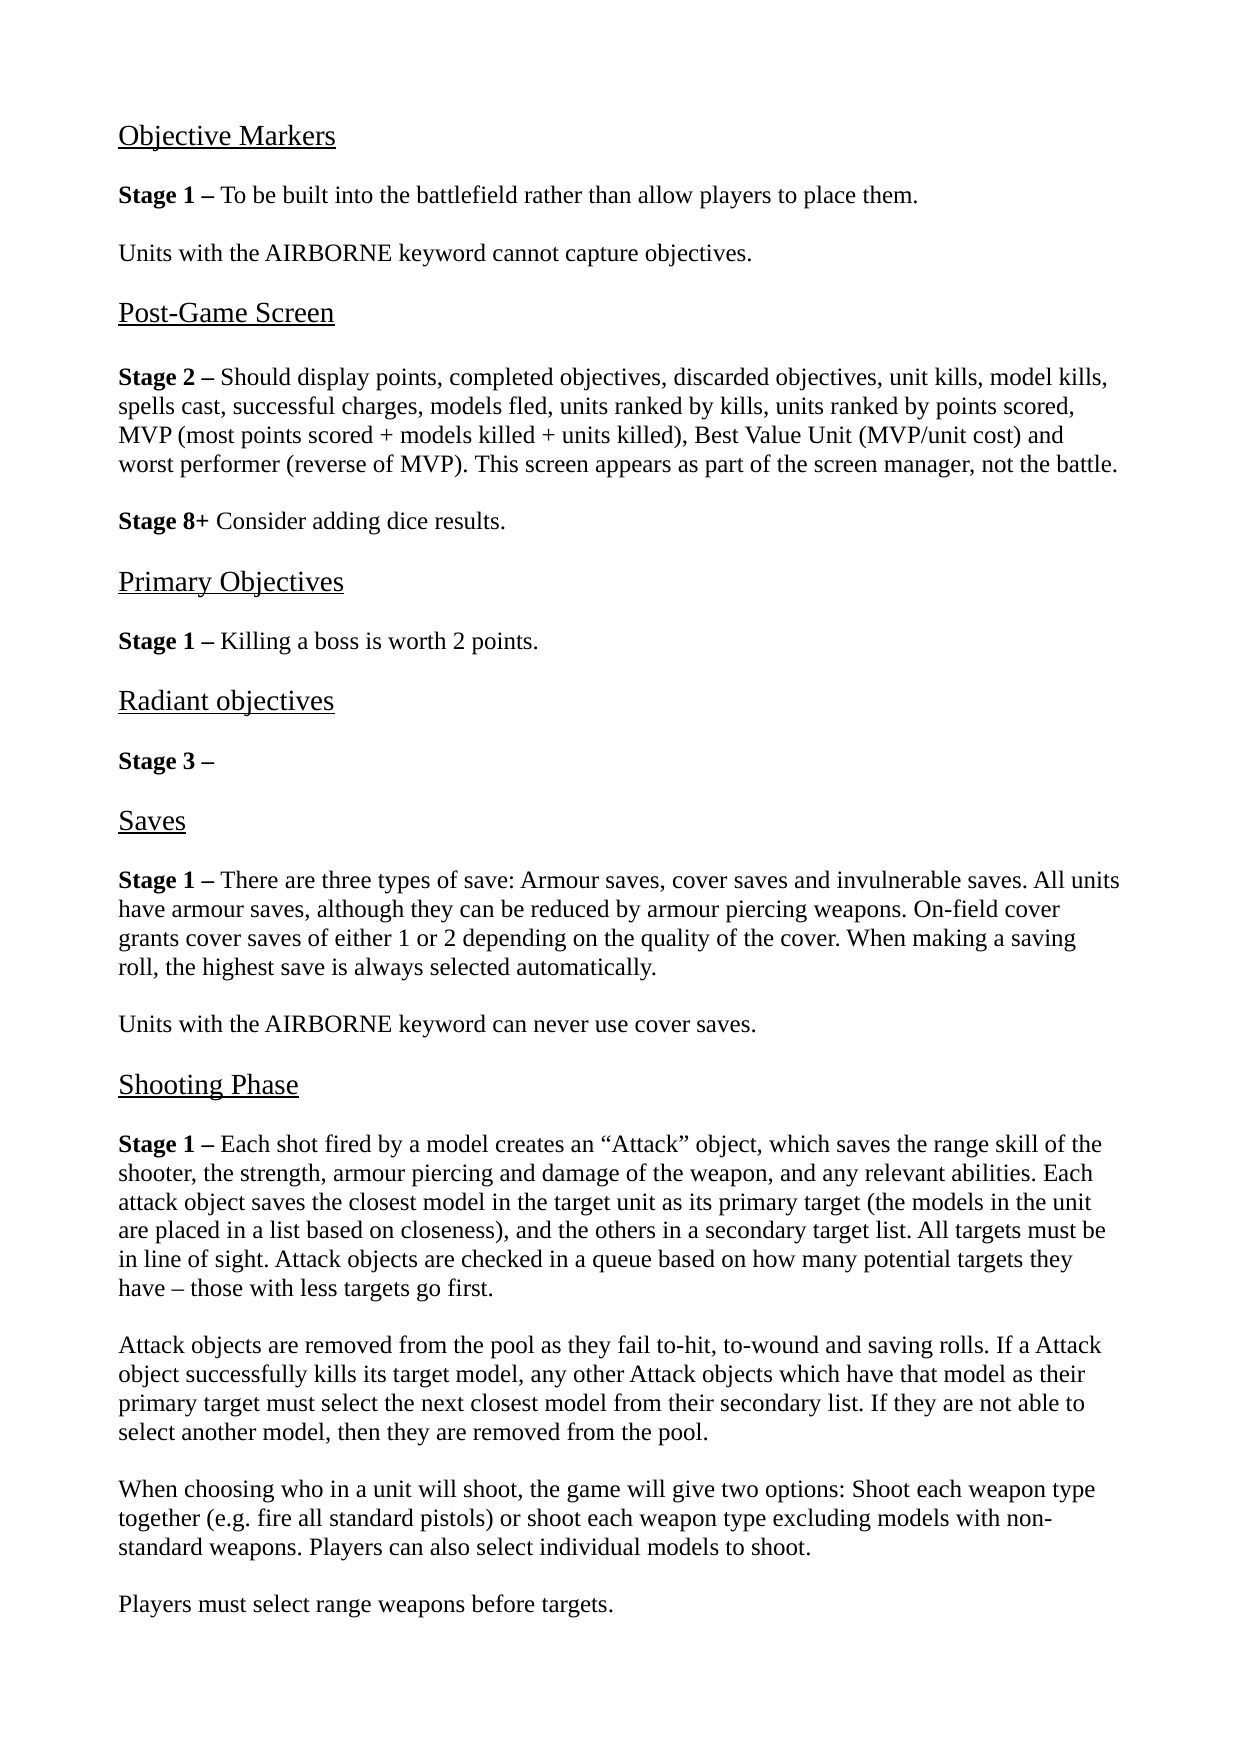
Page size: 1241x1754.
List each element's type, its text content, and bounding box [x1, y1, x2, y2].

text Attack objects are removed from the pool as they fail to-hit, to-wound and saving rolls. If a Attack object successfully kills its target model, any other Attack objects which have that model as their primary target must select the next closest model from their secondary list. If they are not able to select another model, then they are removed from the pool. [118, 1330, 1122, 1445]
text Stage 1 – There are three types of save: Armour saves, cover saves and invulnerable saves. All units have armour saves, although they can be reduced by armour piercing weapons. On-field cover grants cover saves of either 1 or 2 depending on the quality of the cover. When making a saving roll, the highest save is always selected automatically. [118, 866, 1122, 981]
text Stage 1 – Each shot fired by a model creates an “Attack” object, which saves the range skill of the shooter, the strength, armour piercing and damage of the weapon, and any relevant abilities. Each attack object saves the closest model in the target unit as its primary target (the models in the unit are placed in a list based on closeness), and the others in a secondary target list. All targets must be in line of sight. Attack objects are checked in a queue based on how many potential targets they have – those with less targets go first. [118, 1129, 1122, 1302]
text Radiant objectives [118, 683, 1122, 717]
text Stage 2 – Should display points, completed objectives, discarded objectives, unit kills, model kills, spells cast, successful charges, models fled, units ranked by kills, units ranked by points scored, MVP (most points scored + models killed + units killed), Best Value Unit (MVP/unit cost) and worst performer (reverse of MVP). This screen appears as part of the screen manager, not the battle. [118, 362, 1122, 477]
text Stage 3 – [118, 746, 1122, 774]
text Players must select range weapons before targets. [118, 1589, 1122, 1618]
text Post-Game Screen [118, 295, 1122, 329]
text Shooting Phase [118, 1067, 1122, 1100]
text Stage 1 – To be built into the battlefield rather than allow players to place them. [118, 180, 1122, 209]
text Primary Objectives [118, 564, 1122, 597]
text When choosing who in a unit will shoot, the game will give two options: Shoot each weapon type together (e.g. fire all standard pistols) or shoot each weapon type excluding models with non-standard weapons. Players can also select individual models to shoot. [118, 1474, 1122, 1560]
text Stage 1 – Killing a boss is worth 2 points. [118, 626, 1122, 655]
text Stage 8+ Consider adding dice results. [118, 506, 1122, 535]
text Objective Markers [118, 118, 1122, 152]
text Units with the AIRBORNE keyword can never use cover saves. [118, 1009, 1122, 1038]
text Units with the AIRBORNE keyword cannot capture objectives. [118, 238, 1122, 267]
text Saves [118, 803, 1122, 837]
